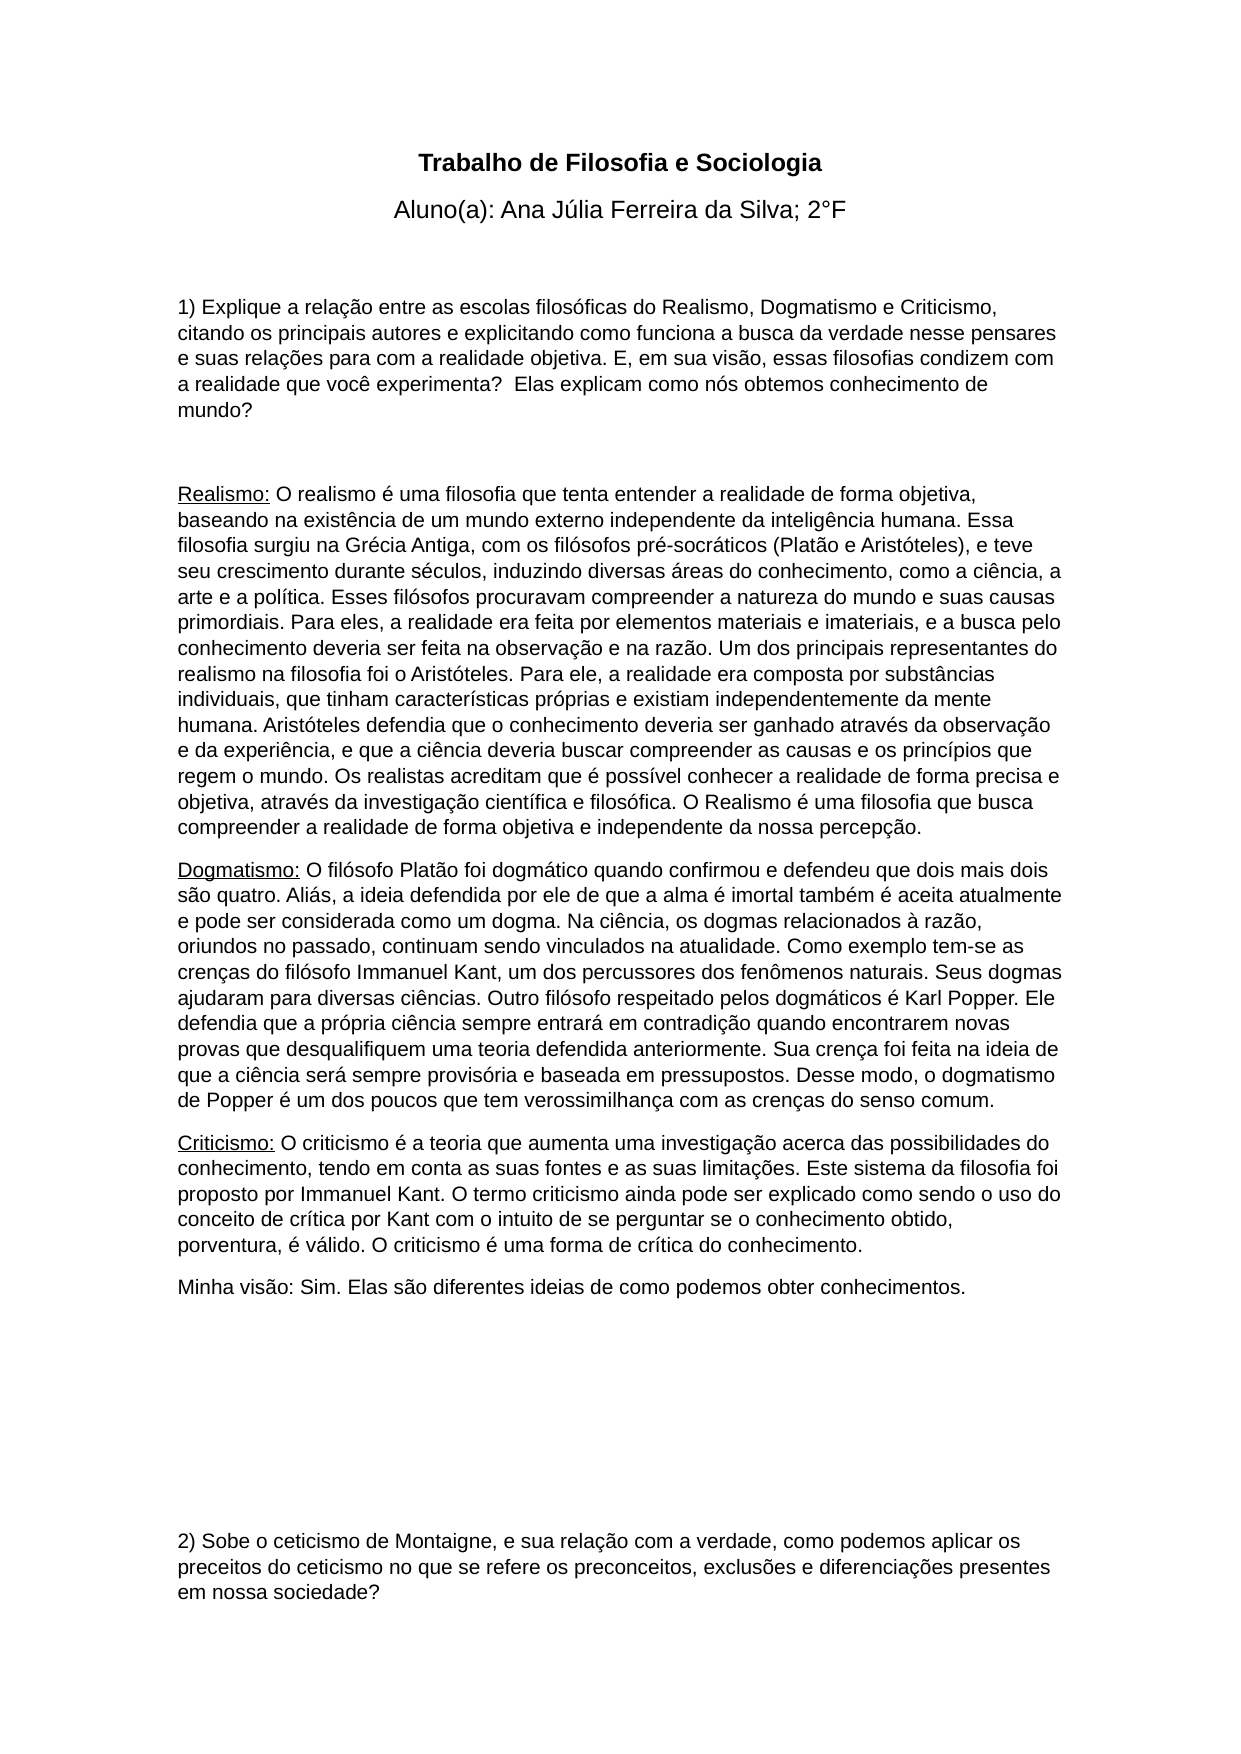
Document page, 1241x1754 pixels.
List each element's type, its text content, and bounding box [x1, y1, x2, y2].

text Dogmatismo: O filósofo Platão foi dogmático quando confirmou e defendeu que dois mais dois são quatro. Aliás, a ideia defendida por ele de que a alma é imortal também é aceita atualmente e pode ser considerada como um dogma. Na ciência, os dogmas relacionados à razão, oriundos no passado, continuam sendo vinculados na atualidade. Como exemplo tem-se as crenças do filósofo Immanuel Kant, um dos percussores dos fenômenos naturais. Seus dogmas ajudaram para diversas ciências. Outro filósofo respeitado pelos dogmáticos é Karl Popper. Ele defendia que a própria ciência sempre entrará em contradição quando encontrarem novas provas que desqualifiquem uma teoria defendida anteriormente. Sua crença foi feita na ideia de que a ciência será sempre provisória e baseada em pressupostos. Desse modo, o dogmatismo de Popper é um dos poucos que tem verossimilhança com as crenças do senso comum. [177, 857, 1063, 1112]
text Realismo: O realismo é uma filosofia que tenta entender a realidade de forma objetiva, baseando na existência de um mundo externo independente da inteligência humana. Essa filosofia surgiu na Grécia Antiga, com os filósofos pré-socráticos (Platão e Aristóteles), e teve seu crescimento durante séculos, induzindo diversas áreas do conhecimento, como a ciência, a arte e a política. Esses filósofos procuravam compreender a natureza do mundo e suas causas primordiais. Para eles, a realidade era feita por elementos materiais e imateriais, e a busca pelo conhecimento deveria ser feita na observação e na razão. Um dos principais representantes do realismo na filosofia foi o Aristóteles. Para ele, a realidade era composta por substâncias individuais, que tinham características próprias e existiam independentemente da mente humana. Aristóteles defendia que o conhecimento deveria ser ganhado através da observação e da experiência, e que a ciência deveria buscar compreender as causas e os princípios que regem o mundo. Os realistas acreditam que é possível conhecer a realidade de forma precisa e objetiva, através da investigação científica e filosófica. O Realismo é uma filosofia que busca compreender a realidade de forma objetiva e independente da nossa percepção. [177, 482, 1063, 839]
text Trabalho de Filosofia e Sociologia [177, 148, 1063, 176]
text Minha visão: Sim. Elas são diferentes ideias de como podemos obter conhecimentos. [177, 1275, 1063, 1299]
text Criticismo: O criticismo é a teoria que aumenta uma investigação acerca das possibilidades do conhecimento, tendo em conta as suas fontes e as suas limitações. Este sistema da filosofia foi proposto por Immanuel Kant. O termo criticismo ainda pode ser explicado como sendo o uso do conceito de crítica por Kant com o intuito de se perguntar se o conhecimento obtido, porventura, é válido. O criticismo é uma forma de crítica do conhecimento. [177, 1130, 1063, 1257]
text 2) Sobe o ceticismo de Montaigne, e sua relação com a verdade, como podemos aplicar os preceitos do ceticismo no que se refere os preconceitos, exclusões e diferenciações presentes em nossa sociedade? [177, 1529, 1063, 1604]
text 1) Explique a relação entre as escolas filosóficas do Realismo, Dogmatismo e Criticismo, citando os principais autores e explicitando como funciona a busca da verdade nesse pensares e suas relações para com a realidade objetiva. E, em sua visão, essas filosofias condizem com a realidade que você experimenta? Elas explicam como nós obtemos conhecimento de mundo? [177, 295, 1063, 421]
text Aluno(a): Ana Júlia Ferreira da Silva; 2°F [177, 195, 1063, 224]
